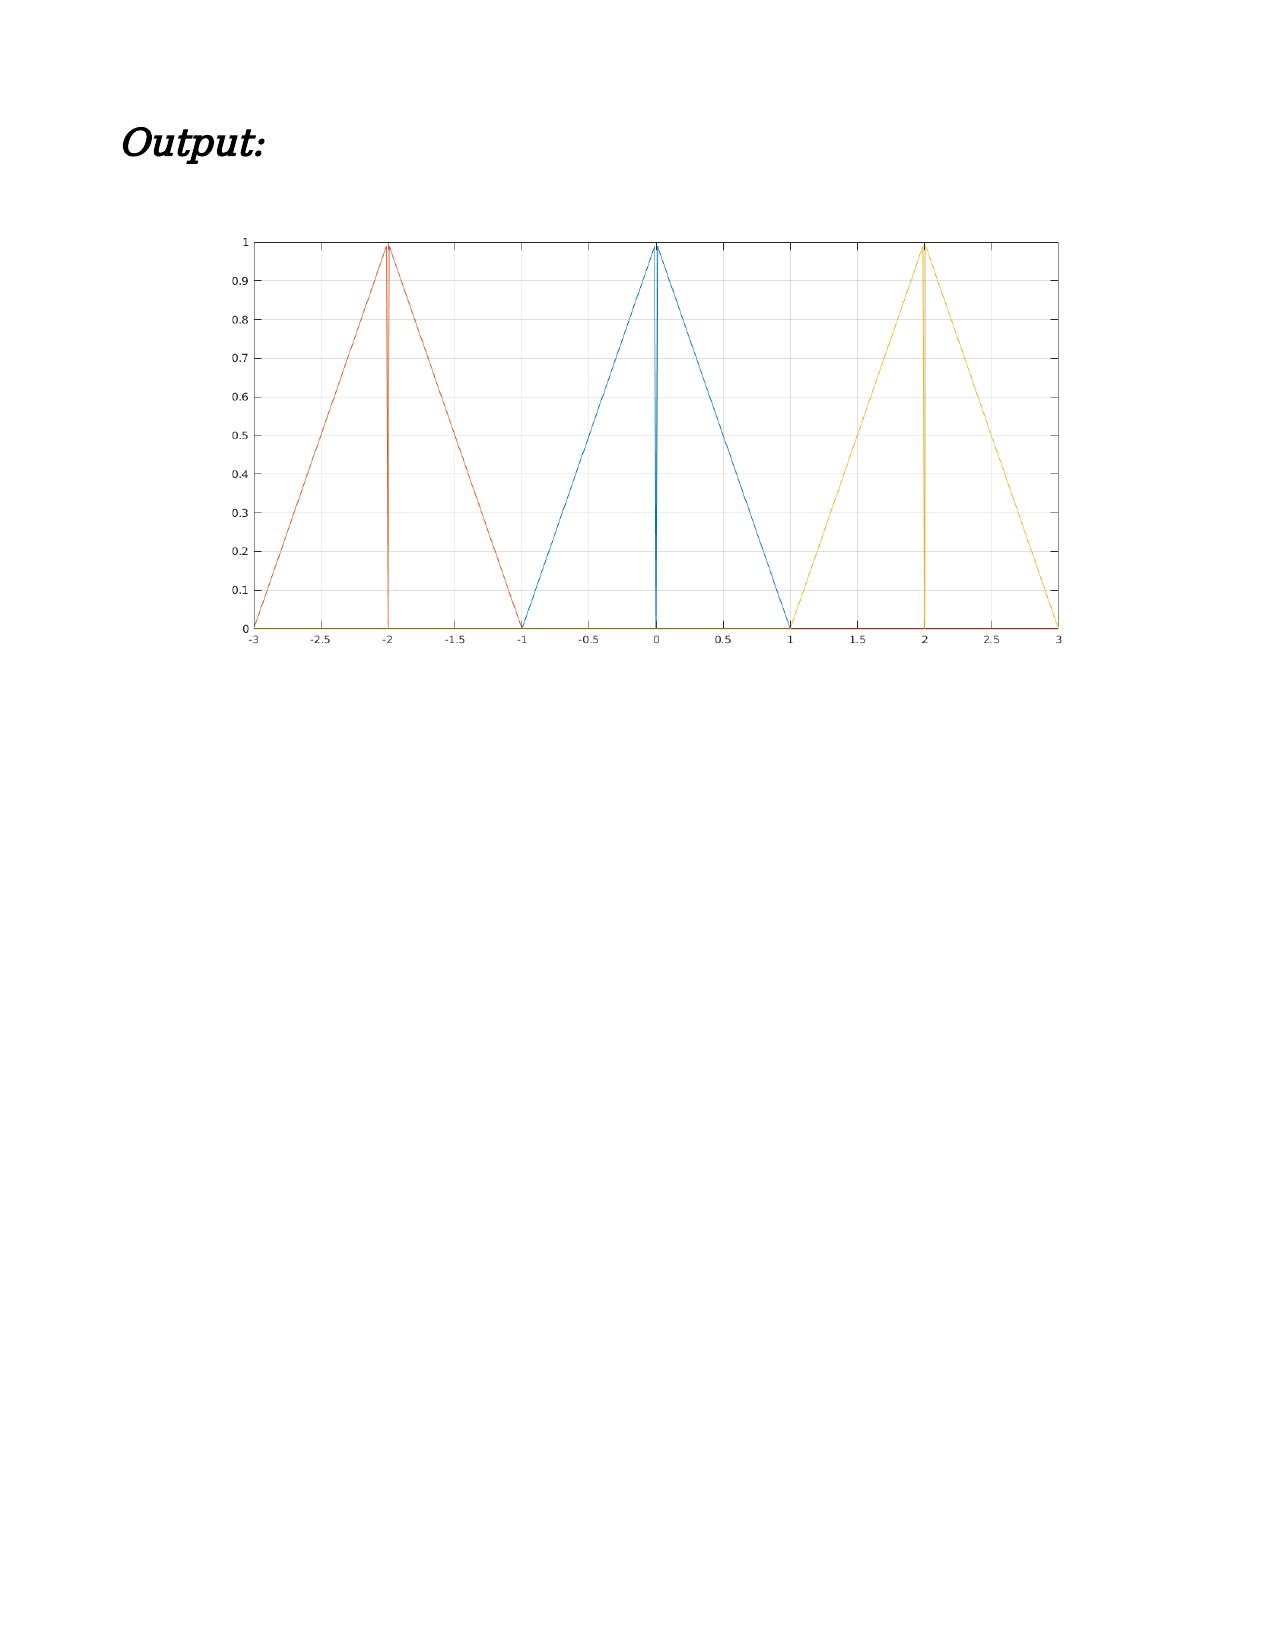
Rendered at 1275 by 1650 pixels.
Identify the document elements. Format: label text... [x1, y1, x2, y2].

text Output: [118, 118, 1157, 163]
picture [118, 206, 1157, 681]
